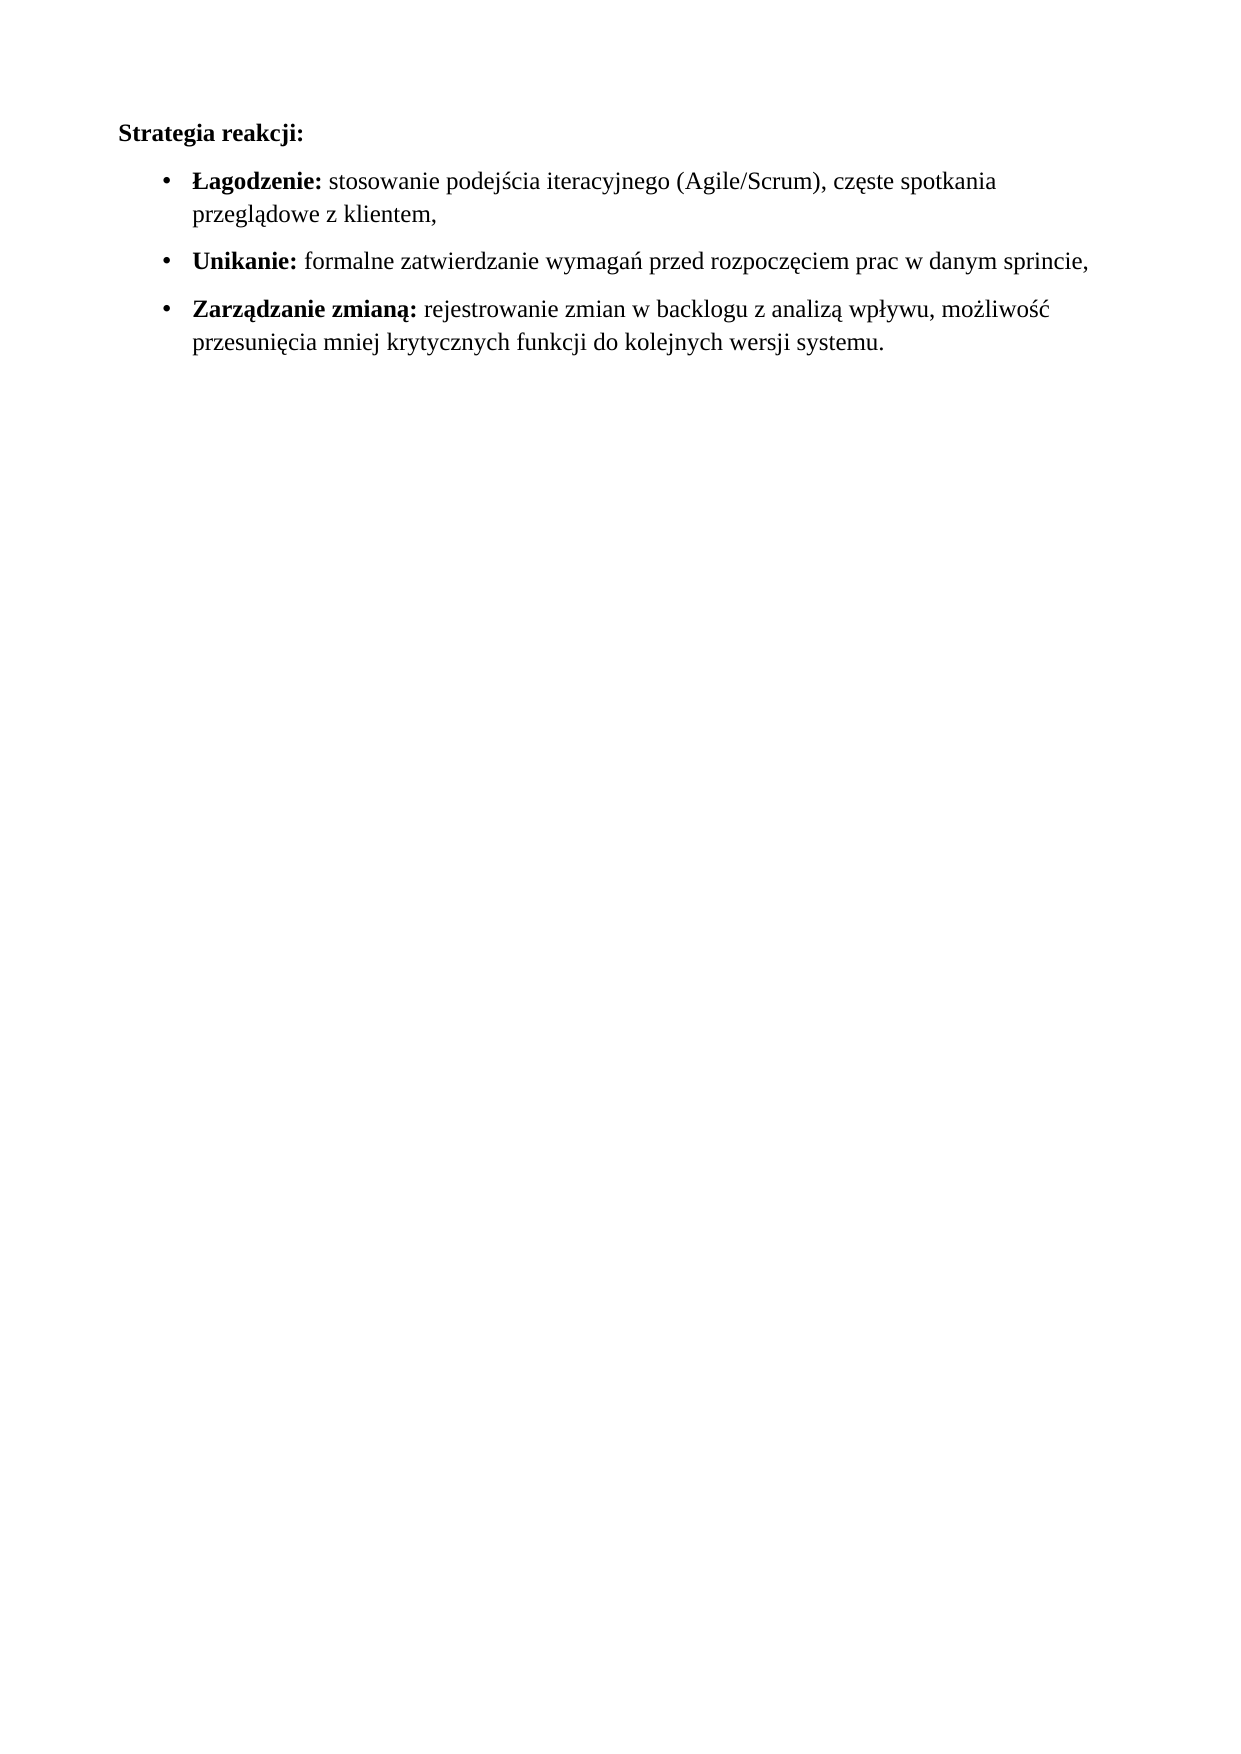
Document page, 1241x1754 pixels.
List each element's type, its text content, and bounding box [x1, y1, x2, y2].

list Unikanie: formalne zatwierdzanie wymagań przed rozpoczęciem prac w danym sprincie, [162, 246, 1122, 275]
list Łagodzenie: stosowanie podejścia iteracyjnego (Agile/Scrum), częste spotkania przeglądowe z klientem, [162, 166, 1122, 227]
list Zarządzanie zmianą: rejestrowanie zmian w backlogu z analizą wpływu, możliwość przesunięcia mniej krytycznych funkcji do kolejnych wersji systemu. [162, 294, 1122, 356]
text Strategia reakcji: [118, 118, 1122, 147]
